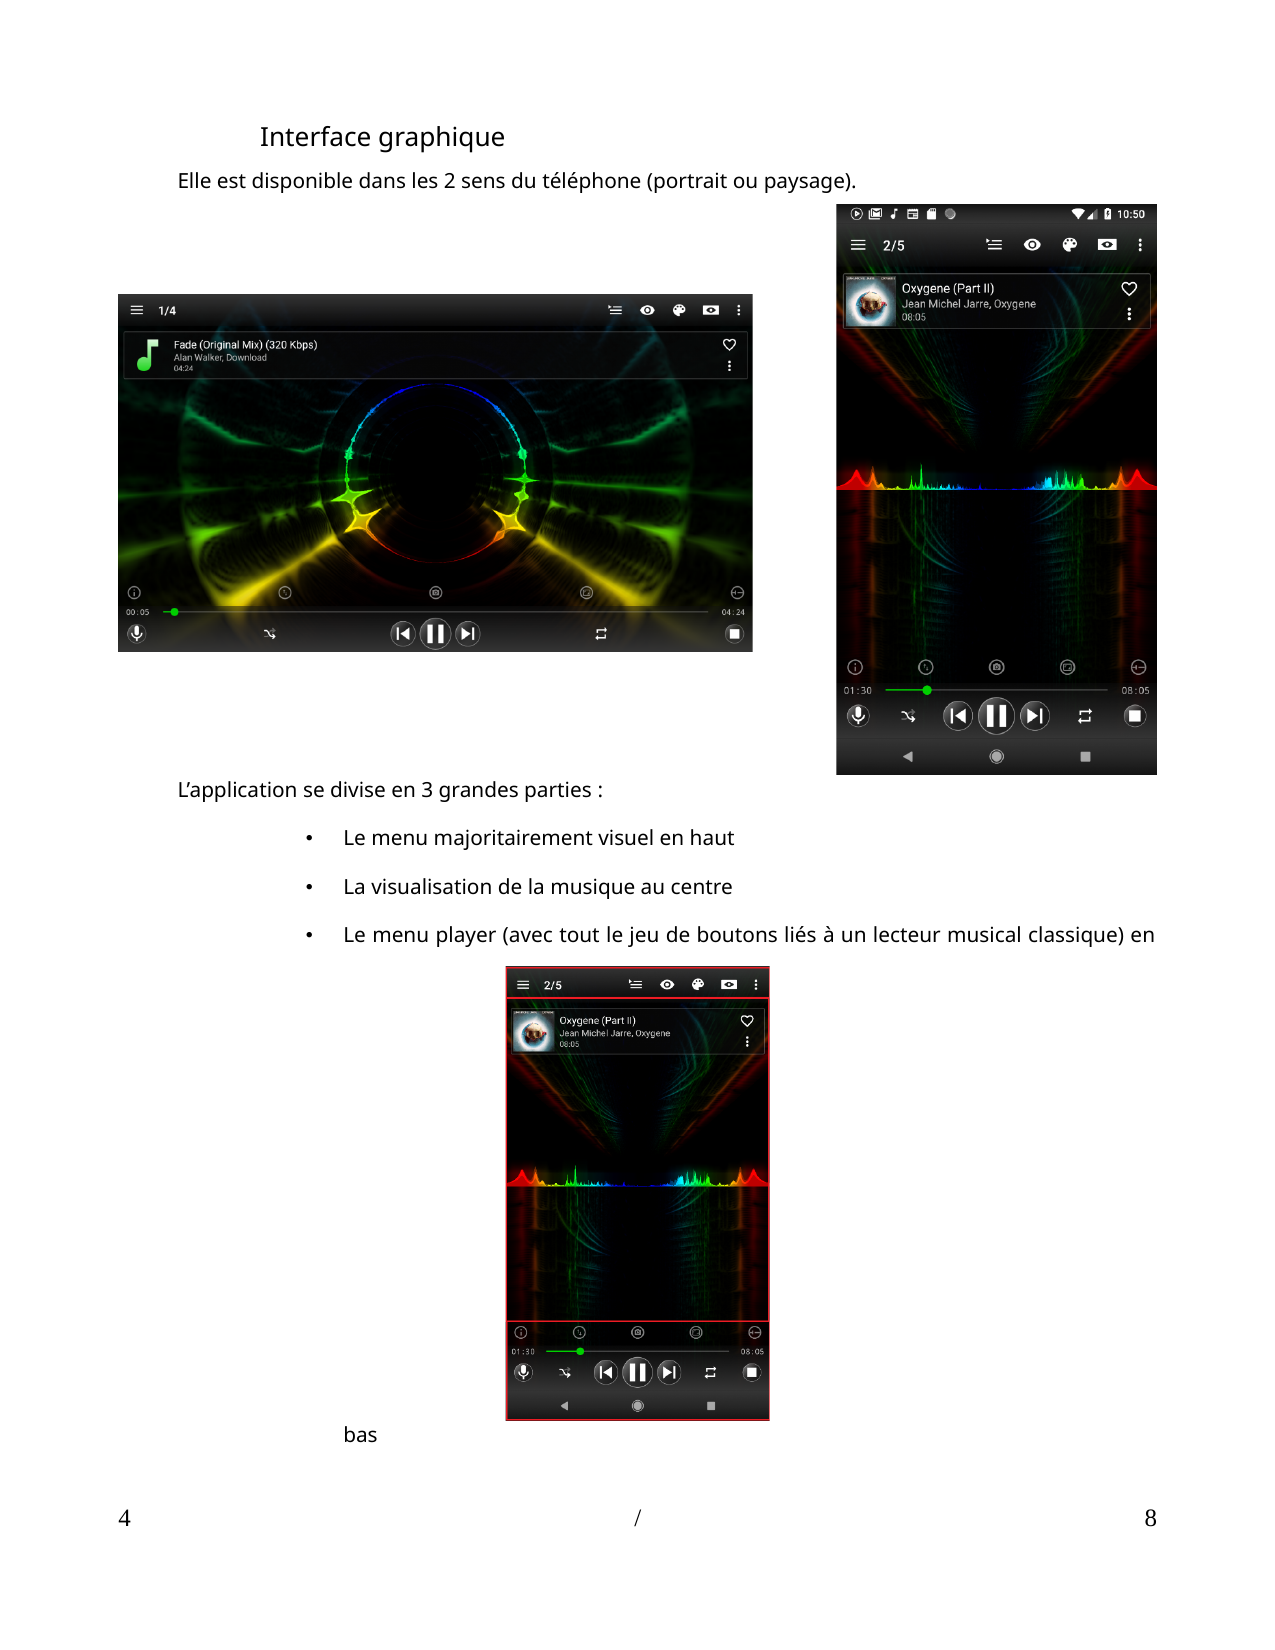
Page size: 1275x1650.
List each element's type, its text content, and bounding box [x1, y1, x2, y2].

picture [118, 294, 753, 652]
list Le menu player (avec tout le jeu de boutons liés à un lecteur musical classique) en bas [306, 921, 1157, 1449]
list La visualisation de la musique au centre [306, 872, 1157, 900]
list Le menu majoritairement visuel en haut [306, 823, 1157, 852]
picture [836, 204, 1157, 775]
text L’application se divise en 3 grandes parties : [118, 215, 1157, 803]
text Elle est disponible dans les 2 sens du téléphone (portrait ou paysage). [118, 166, 1157, 195]
picture [505, 966, 770, 1421]
subtitle Interface graphique [260, 118, 1157, 154]
